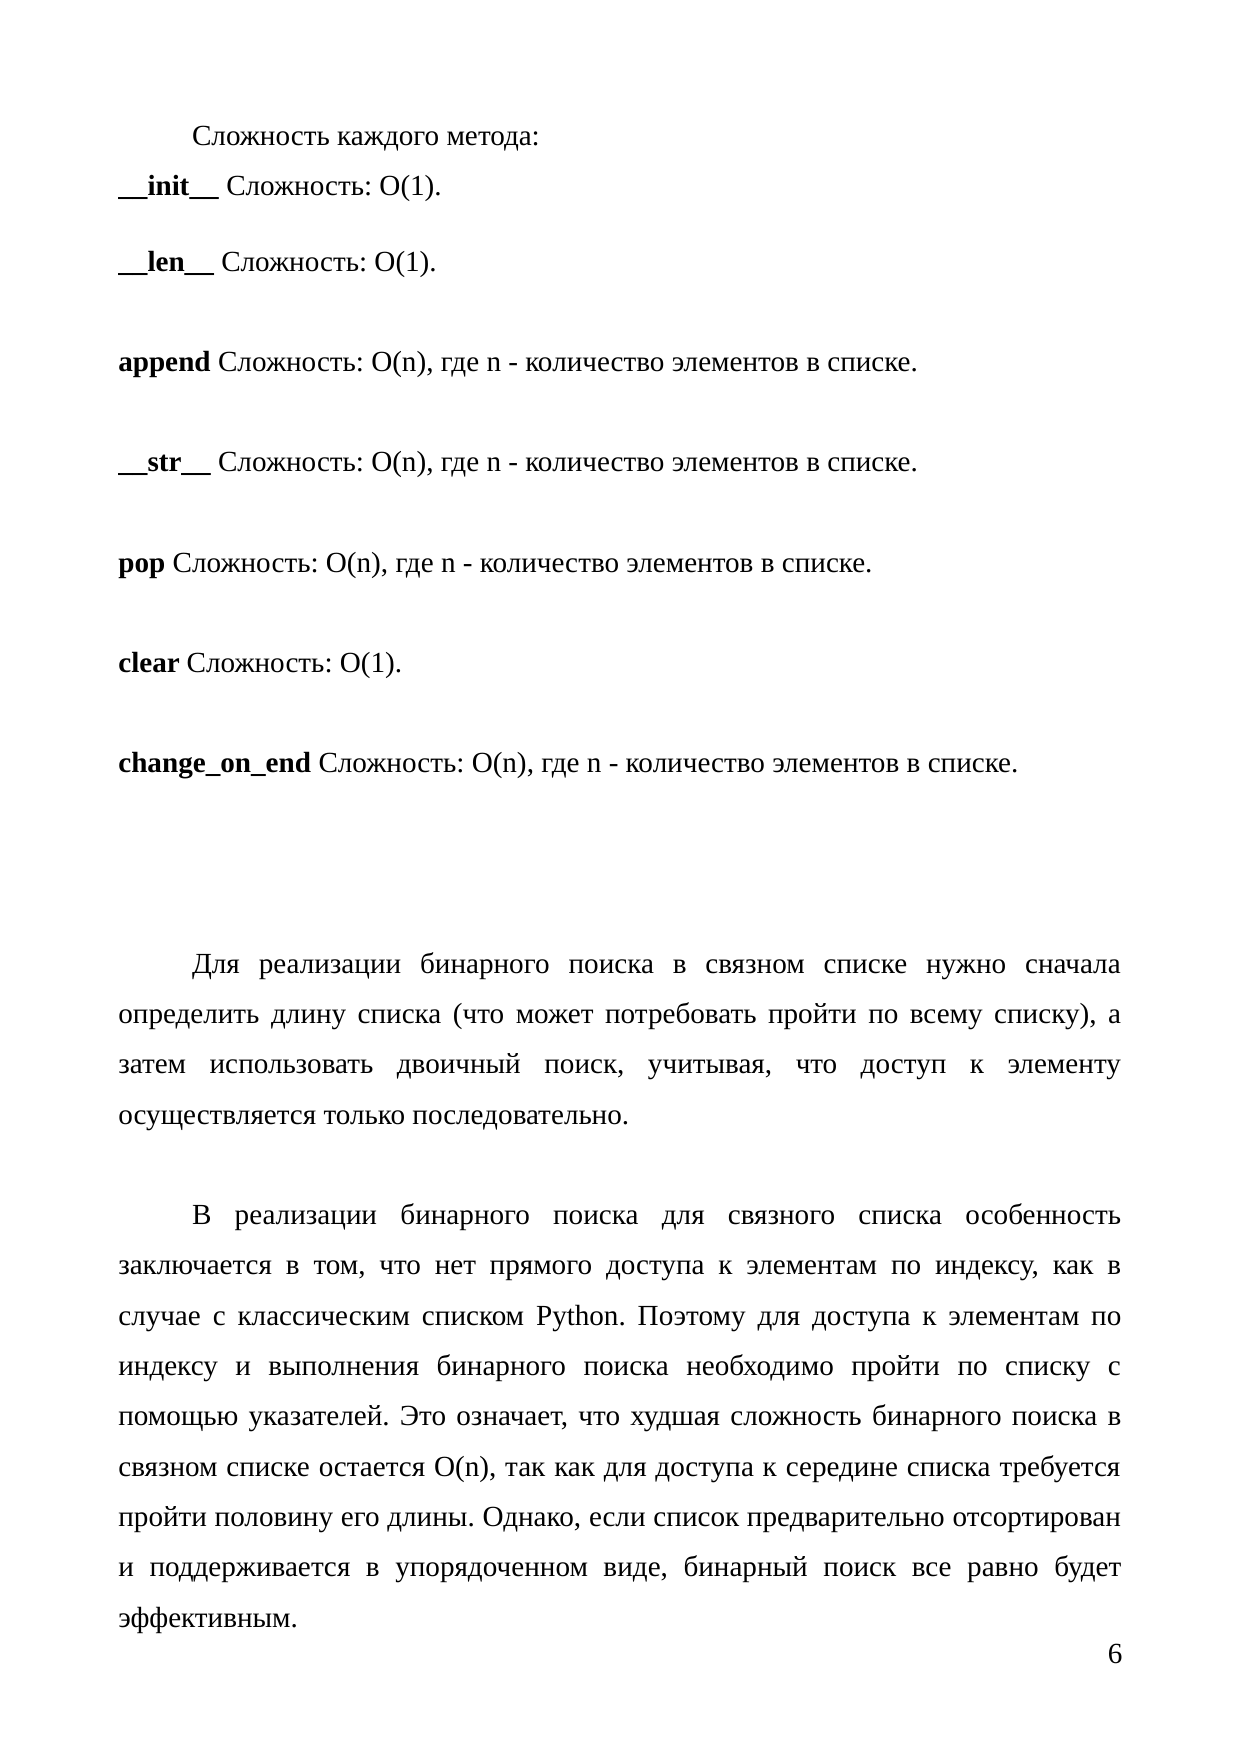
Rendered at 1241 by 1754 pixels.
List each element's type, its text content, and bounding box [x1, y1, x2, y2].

text change_on_end Сложность: O(n), где n - количество элементов в списке. [118, 745, 1122, 779]
text __str__ Сложность: O(n), где n - количество элементов в списке. [118, 444, 1122, 478]
text __len__ Сложность: O(1). [118, 244, 1122, 277]
text Сложность каждого метода: [118, 118, 1122, 152]
text __init__ Сложность: O(1). [118, 168, 1122, 202]
text append Сложность: O(n), где n - количество элементов в списке. [118, 344, 1122, 378]
text clear Сложность: O(1). [118, 645, 1122, 678]
text Для реализации бинарного поиска в связном списке нужно сначала определить длину списка (что может потребовать пройти по всему списку), а затем использовать двоичный поиск, учитывая, что доступ к элементу осуществляется только последовательно. [118, 946, 1122, 1130]
text pop Сложность: O(n), где n - количество элементов в списке. [118, 545, 1122, 578]
text В реализации бинарного поиска для связного списка особенность заключается в том, что нет прямого доступа к элементам по индексу, как в случае с классическим списком Python. Поэтому для доступа к элементам по индексу и выполнения бинарного поиска необходимо пройти по списку с помощью указателей. Это означает, что худшая сложность бинарного поиска в связном списке остается O(n), так как для доступа к середине списка требуется пройти половину его длины. Однако, если список предварительно отсортирован и поддерживается в упорядоченном виде, бинарный поиск все равно будет эффективным. [118, 1197, 1122, 1633]
